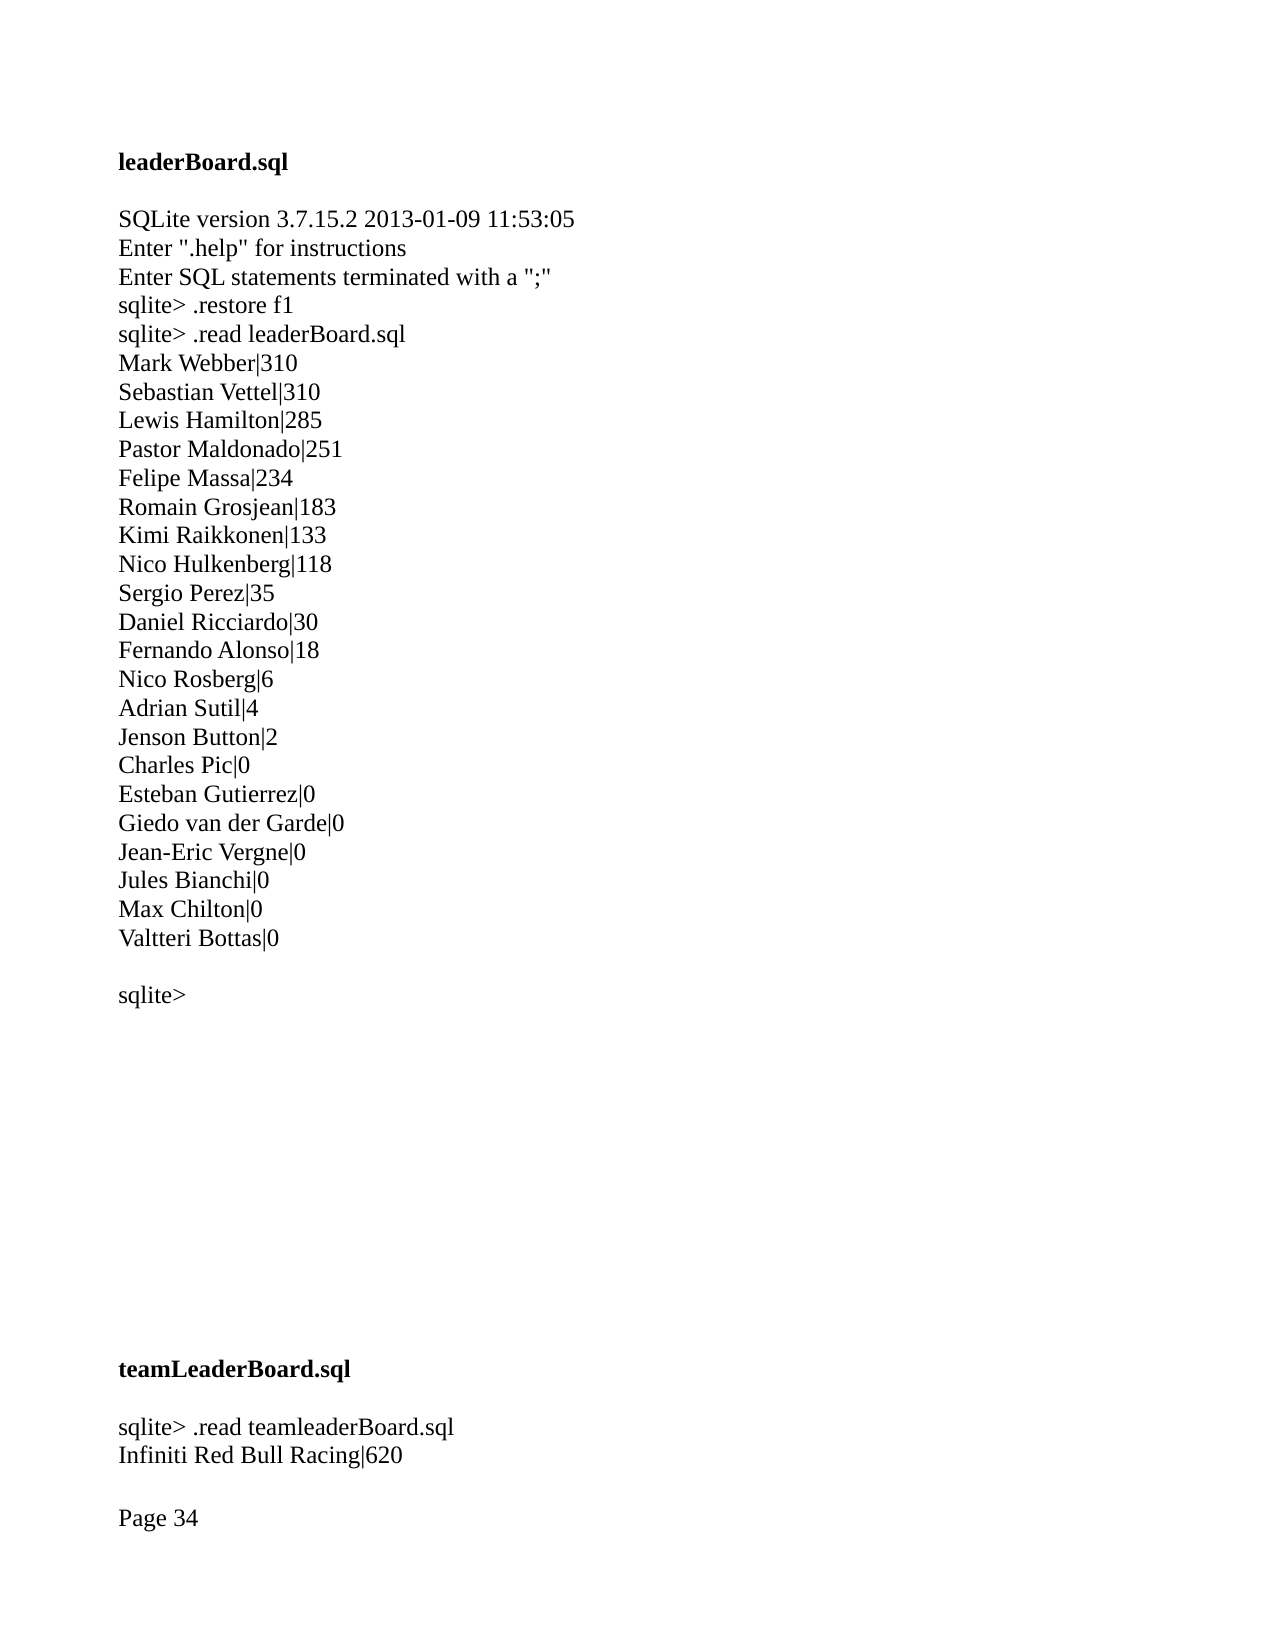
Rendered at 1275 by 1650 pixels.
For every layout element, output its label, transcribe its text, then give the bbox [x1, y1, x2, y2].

text Charles Pic|0 [118, 751, 1157, 779]
text sqlite> .read teamleaderBoard.sql [118, 1412, 1157, 1441]
text Jenson Button|2 [118, 722, 1157, 751]
text Pastor Maldonado|251 [118, 434, 1157, 463]
text Jean-Eric Vergne|0 [118, 837, 1157, 866]
text Nico Rosberg|6 [118, 664, 1157, 693]
text Sebastian Vettel|310 [118, 377, 1157, 406]
text Daniel Ricciardo|30 [118, 607, 1157, 636]
text sqlite> .read leaderBoard.sql [118, 319, 1157, 348]
text Mark Webber|310 [118, 348, 1157, 377]
text Felipe Massa|234 [118, 463, 1157, 492]
text Jules Bianchi|0 [118, 866, 1157, 894]
text Lewis Hamilton|285 [118, 406, 1157, 434]
text Esteban Gutierrez|0 [118, 779, 1157, 808]
text Kimi Raikkonen|133 [118, 521, 1157, 549]
text Valtteri Bottas|0 [118, 923, 1157, 952]
text Nico Hulkenberg|118 [118, 549, 1157, 578]
text Sergio Perez|35 [118, 578, 1157, 607]
text Infiniti Red Bull Racing|620 [118, 1441, 1157, 1469]
text Max Chilton|0 [118, 894, 1157, 923]
text Enter SQL statements terminated with a ";" [118, 262, 1157, 291]
text teamLeaderBoard.sql [118, 1354, 1157, 1383]
text Fernando Alonso|18 [118, 636, 1157, 664]
text SQLite version 3.7.15.2 2013-01-09 11:53:05 [118, 204, 1157, 233]
text Romain Grosjean|183 [118, 492, 1157, 521]
text Enter ".help" for instructions [118, 233, 1157, 262]
text Adrian Sutil|4 [118, 693, 1157, 722]
text Giedo van der Garde|0 [118, 808, 1157, 837]
text sqlite> [118, 981, 1157, 1009]
text sqlite> .restore f1 [118, 291, 1157, 319]
text leaderBoard.sql [118, 147, 1157, 176]
